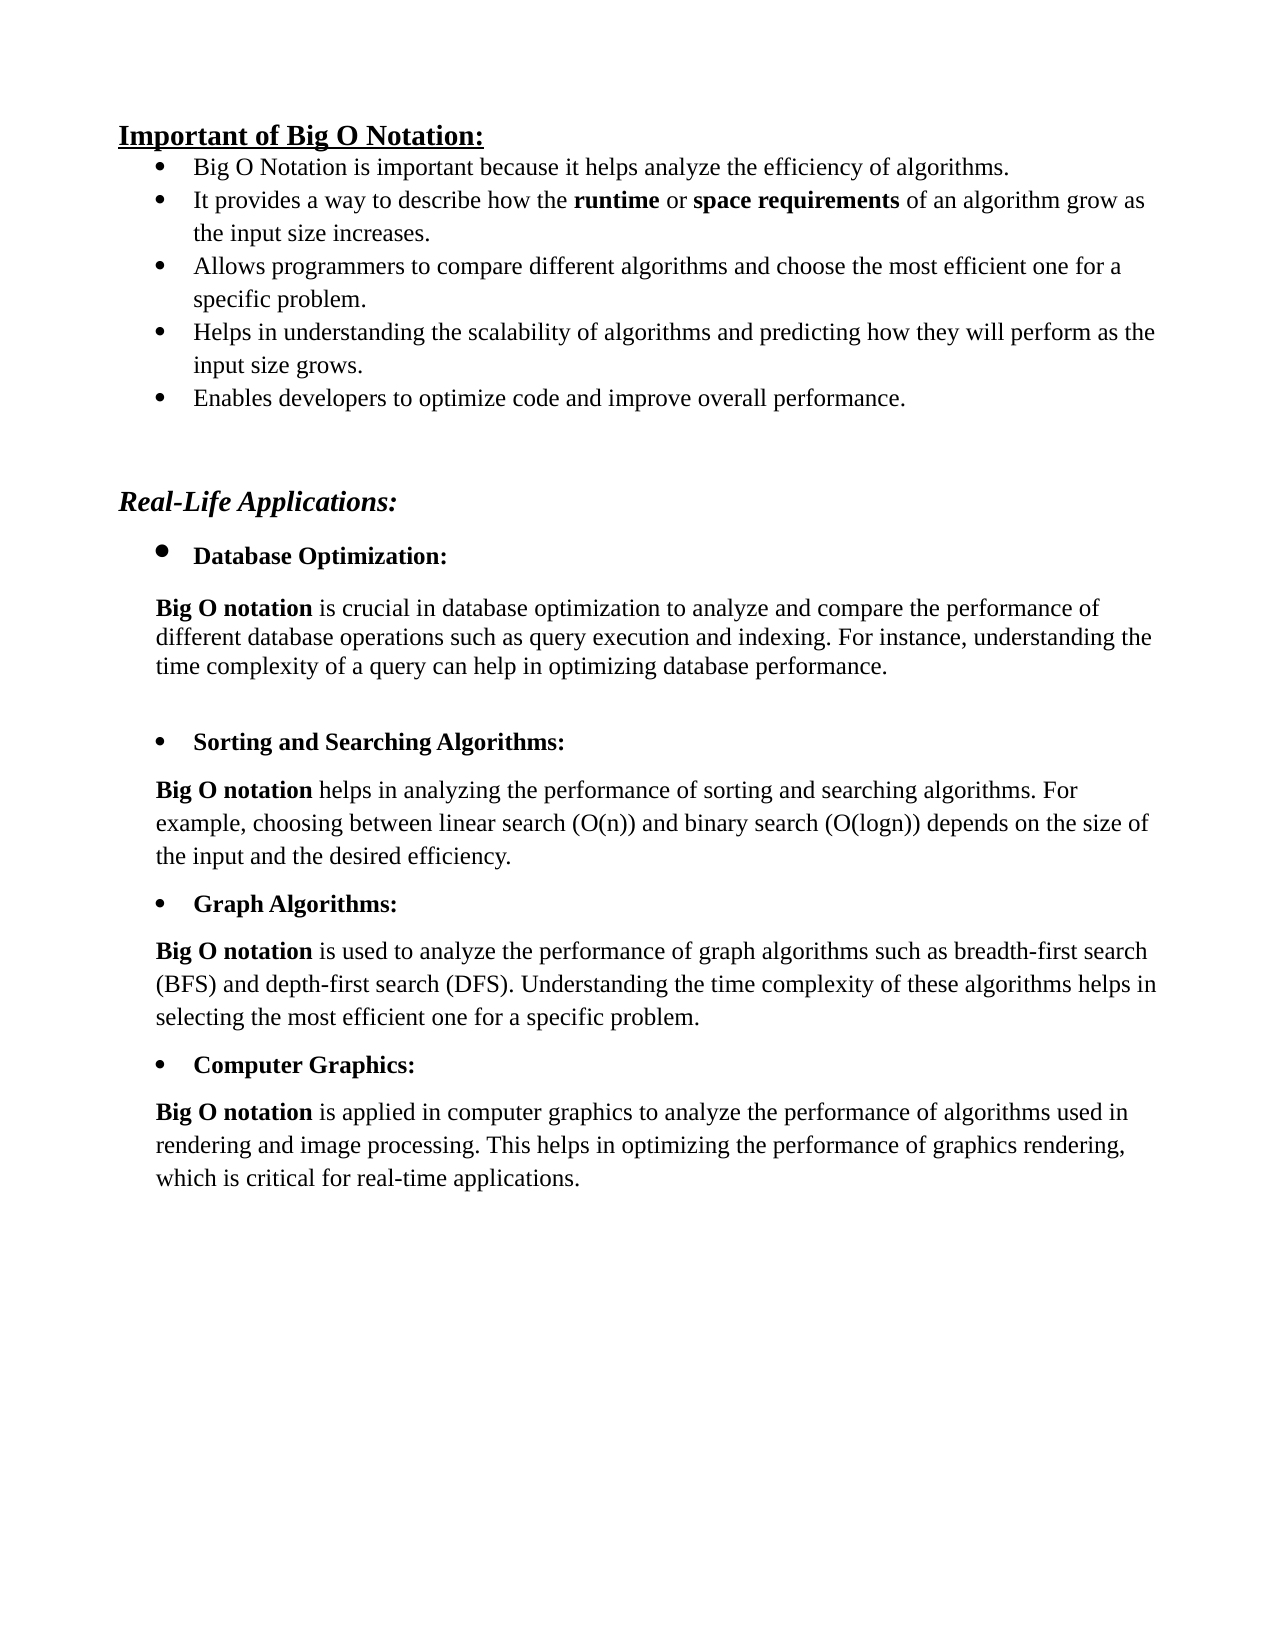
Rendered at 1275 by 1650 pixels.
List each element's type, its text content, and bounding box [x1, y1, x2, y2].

list Helps in understanding the scalability of algorithms and predicting how they will perform as the input size grows. [156, 317, 1157, 378]
list Enables developers to optimize code and improve overall performance. [156, 383, 1157, 412]
list Sorting and Searching Algorithms: [156, 727, 1157, 756]
text Big O notation is used to analyze the performance of graph algorithms such as breadth-first search (BFS) and depth-first search (DFS). Understanding the time complexity of these algorithms helps in selecting the most efficient one for a specific problem. [156, 936, 1157, 1031]
subtitle Database Optimization: [156, 539, 1157, 573]
list Computer Graphics: [156, 1050, 1157, 1079]
subtitle Real-Life Applications: [118, 484, 1157, 518]
list Big O Notation is important because it helps analyze the efficiency of algorithms. [156, 152, 1157, 180]
text Big O notation helps in analyzing the performance of sorting and searching algorithms. For example, choosing between linear search (O(n)) and binary search (O(logn)) depends on the size of the input and the desired efficiency. [156, 775, 1157, 870]
subtitle Big O notation is crucial in database optimization to analyze and compare the performance of different database operations such as query execution and indexing. For instance, understanding the time complexity of a query can help in optimizing database performance. [156, 593, 1157, 680]
list Graph Algorithms: [156, 889, 1157, 917]
list Allows programmers to compare different algorithms and choose the most efficient one for a specific problem. [156, 251, 1157, 312]
subtitle Important of Big O Notation: [118, 118, 1157, 152]
text Big O notation is applied in computer graphics to analyze the performance of algorithms used in rendering and image processing. This helps in optimizing the performance of graphics rendering, which is critical for real-time applications. [156, 1097, 1157, 1192]
list It provides a way to describe how the runtime or space requirements of an algorithm grow as the input size increases. [156, 185, 1157, 246]
